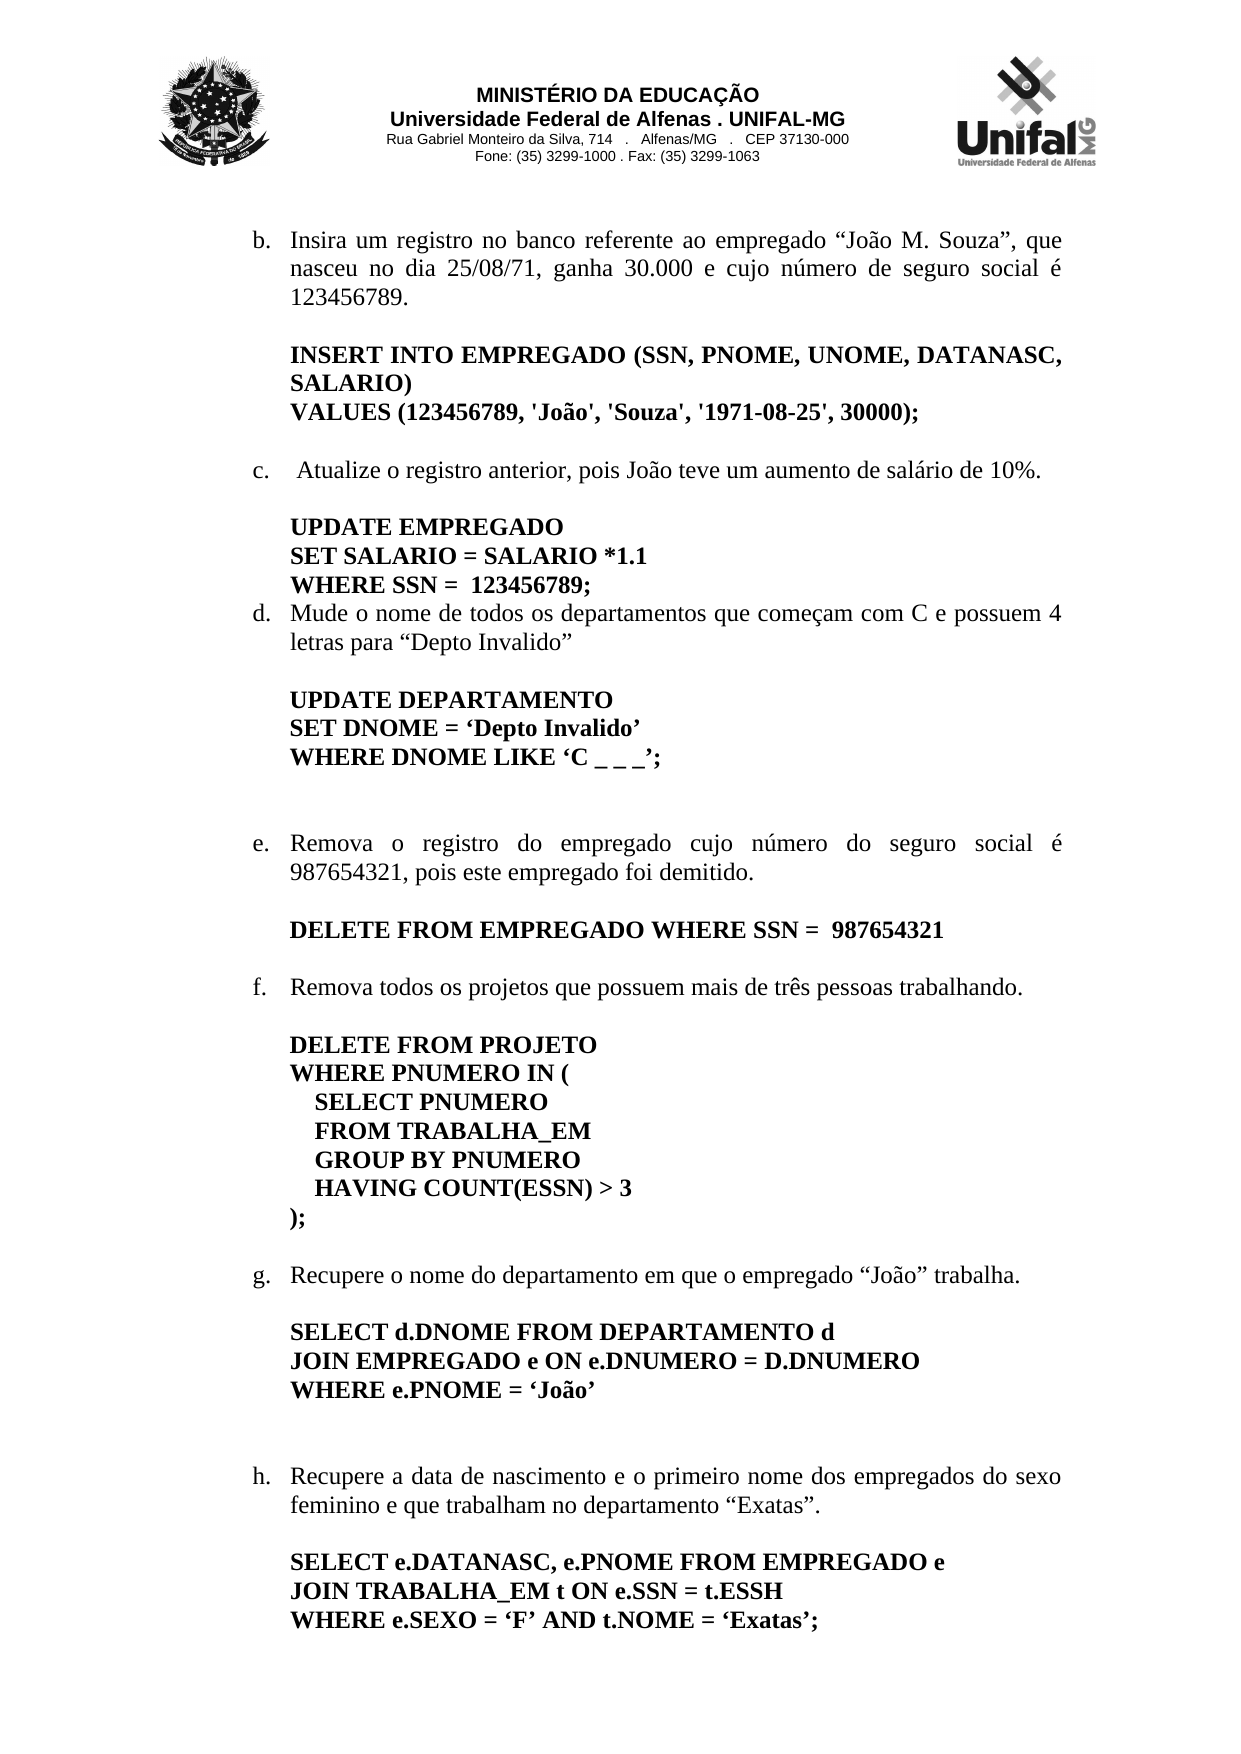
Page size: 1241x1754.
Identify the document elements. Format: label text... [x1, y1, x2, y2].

list JOIN TRABALHA_EM t ON e.SSN = t.ESSH [252, 1576, 1063, 1605]
text FROM TRABALHA_EM [289, 1116, 1063, 1145]
text WHERE DNOME LIKE ‘C _ _ _’; [289, 742, 1063, 771]
text UPDATE DEPARTAMENTO [289, 685, 1063, 713]
list UPDATE EMPREGADO [252, 512, 1063, 541]
text SELECT PNUMERO [289, 1087, 1063, 1116]
list SELECT d.DNOME FROM DEPARTAMENTO d [252, 1288, 1063, 1346]
list Insira um registro no banco referente ao empregado “João M. Souza”, que nasceu no dia 25/08/71, ganha 30.000 e cujo número de seguro social é 123456789. [252, 225, 1063, 311]
list Remova todos os projetos que possuem mais de três pessoas trabalhando. [252, 972, 1063, 1001]
list VALUES (123456789, 'João', 'Souza', '1971-08-25', 30000); [252, 397, 1063, 426]
list Atualize o registro anterior, pois João teve um aumento de salário de 10%. [252, 455, 1063, 483]
text SET DNOME = ‘Depto Invalido’ [289, 713, 1063, 742]
list Recupere o nome do departamento em que o empregado “João” trabalha. [252, 1260, 1063, 1288]
list SELECT e.DATANASC, e.PNOME FROM EMPREGADO e [252, 1518, 1063, 1576]
text WHERE PNUMERO IN ( [289, 1058, 1063, 1087]
list WHERE e.SEXO = ‘F’ AND t.NOME = ‘Exatas’; [252, 1605, 1063, 1633]
list INSERT INTO EMPREGADO (SSN, PNOME, UNOME, DATANASC, SALARIO) [252, 340, 1063, 397]
list Recupere a data de nascimento e o primeiro nome dos empregados do sexo feminino e que trabalham no departamento “Exatas”. [252, 1461, 1063, 1518]
text DELETE FROM PROJETO [289, 1030, 1063, 1058]
list SET SALARIO = SALARIO *1.1 [252, 541, 1063, 570]
list WHERE e.PNOME = ‘João’ [252, 1375, 1063, 1403]
picture [957, 56, 1096, 166]
text HAVING COUNT(ESSN) > 3 [289, 1173, 1063, 1202]
list JOIN EMPREGADO e ON e.DNUMERO = D.DNUMERO [252, 1346, 1063, 1375]
text DELETE FROM EMPREGADO WHERE SSN = 987654321 [289, 915, 1063, 943]
list Mude o nome de todos os departamentos que começam com C e possuem 4 letras para “Depto Invalido” [252, 598, 1063, 656]
list WHERE SSN = 123456789; [252, 570, 1063, 598]
list Remova o registro do empregado cujo número do seguro social é 987654321, pois este empregado foi demitido. [252, 828, 1063, 886]
text ); [289, 1202, 1063, 1231]
text GROUP BY PNUMERO [289, 1145, 1063, 1173]
picture [158, 56, 270, 166]
